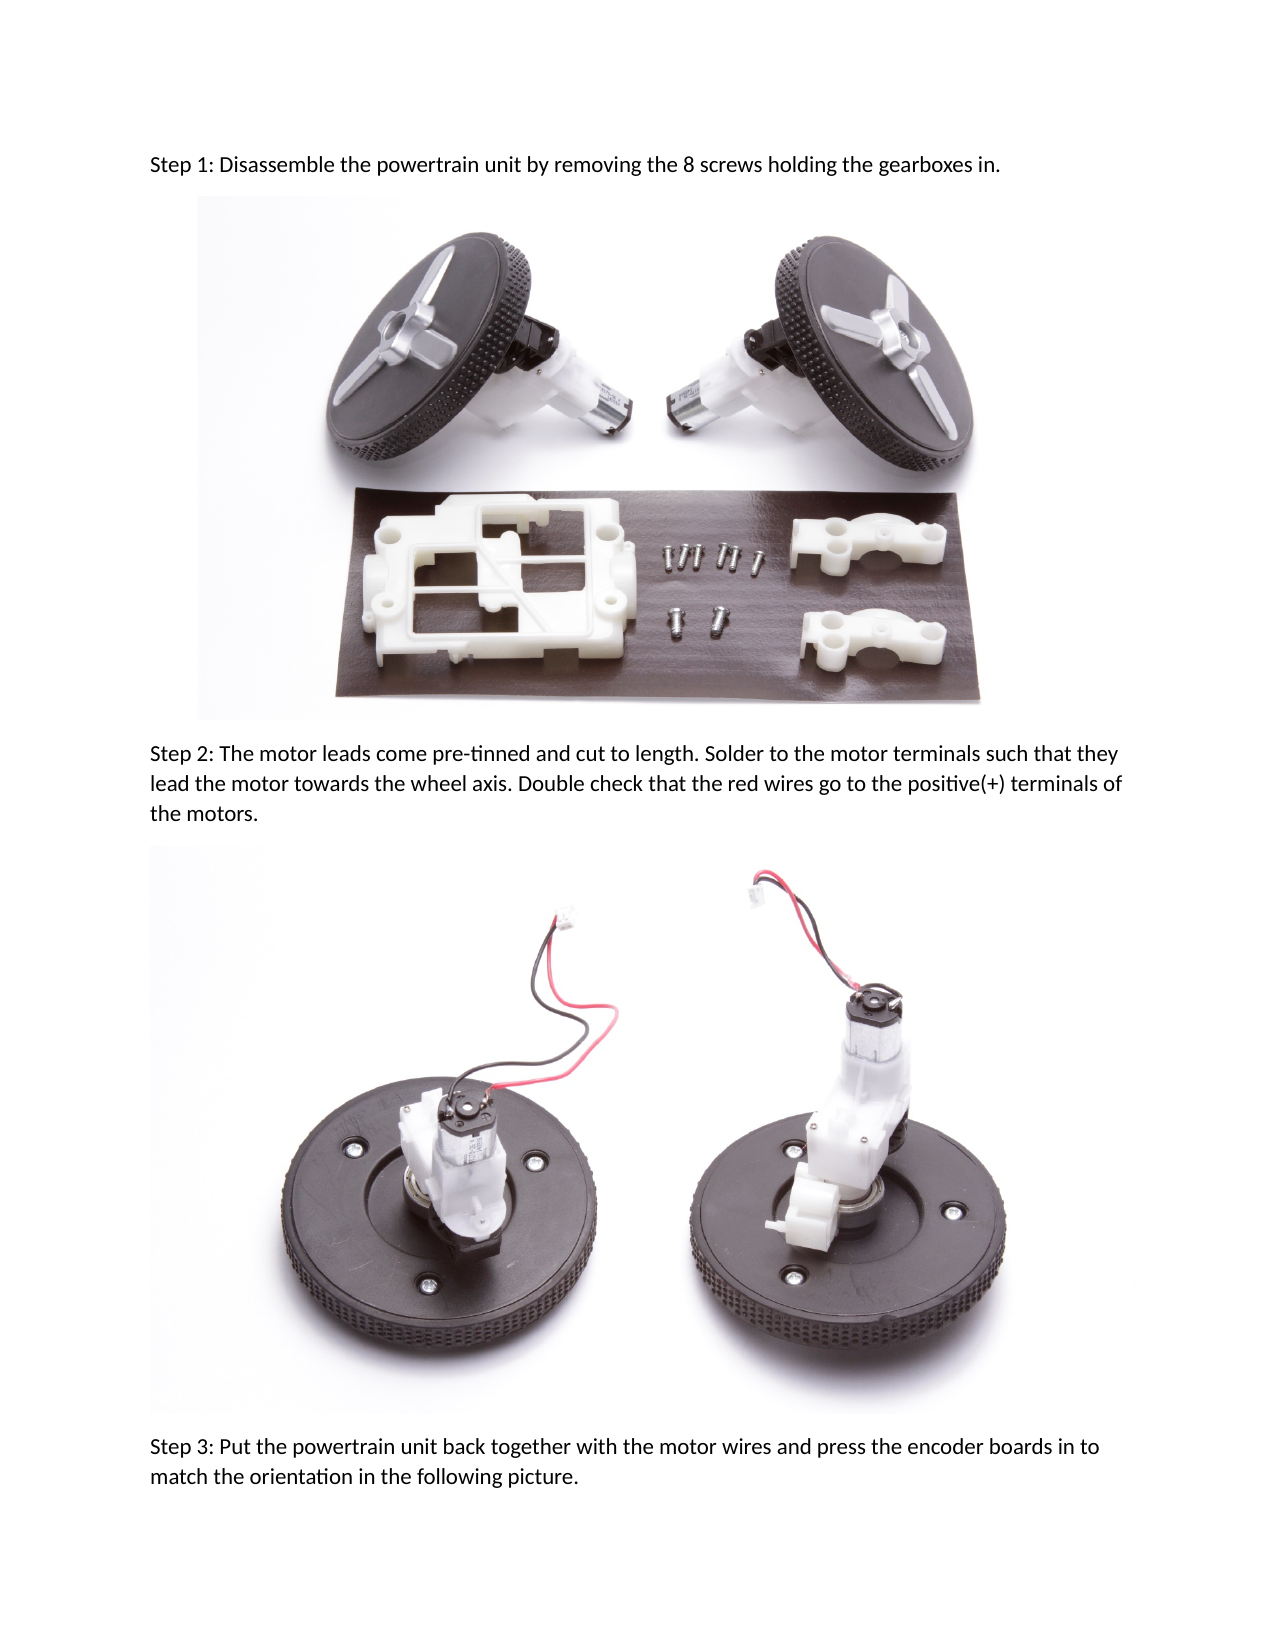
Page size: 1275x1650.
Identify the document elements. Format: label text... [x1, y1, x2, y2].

text Step 2: The motor leads come pre-tinned and cut to length. Solder to the motor terminals such that they lead the motor towards the wheel axis. Double check that the red wires go to the positive(+) terminals of the motors. [150, 739, 1125, 827]
text Step 3: Put the powertrain unit back together with the motor wires and press the encoder boards in to match the orientation in the following picture. [150, 1432, 1125, 1490]
picture [197, 196, 1077, 720]
picture [150, 846, 1153, 1414]
text Step 1: Disassemble the powertrain unit by removing the 8 screws holding the gearboxes in. [150, 150, 1125, 178]
